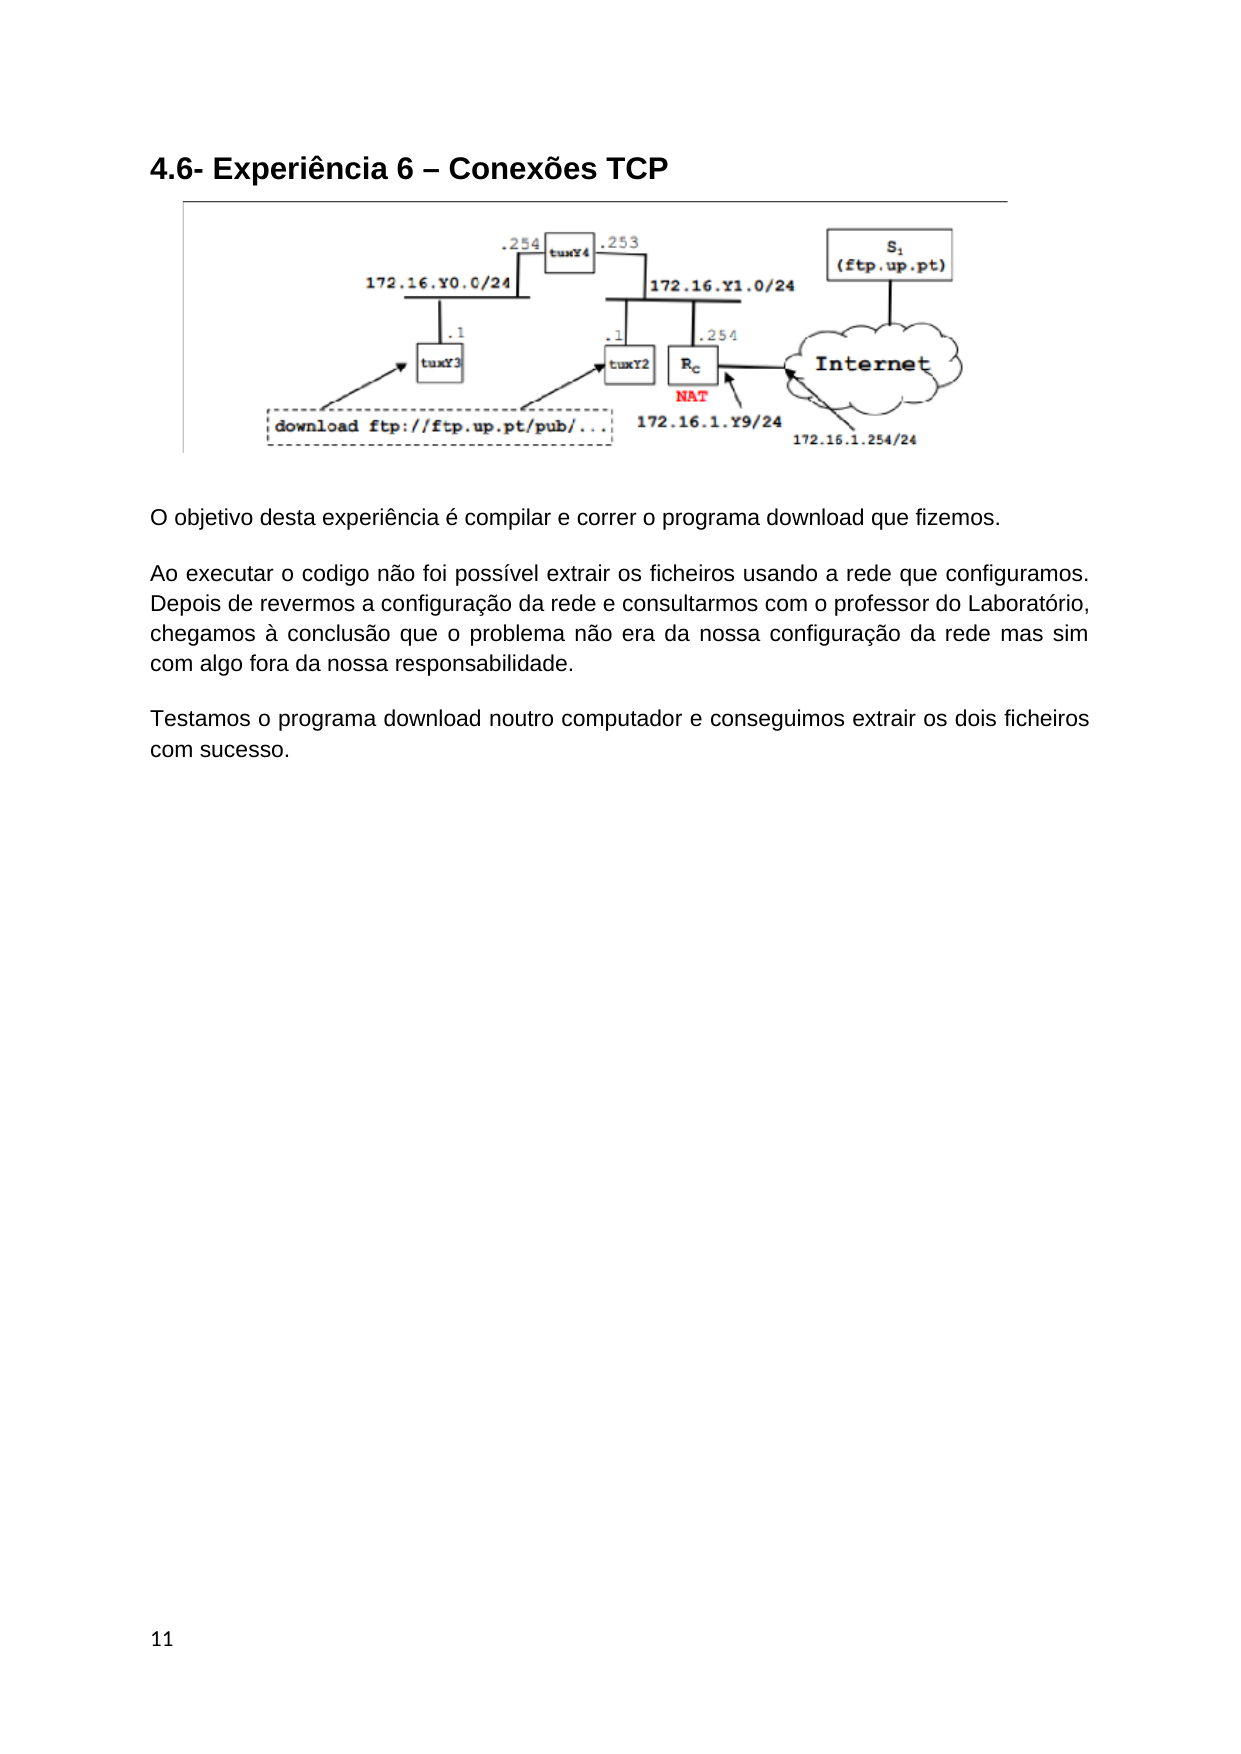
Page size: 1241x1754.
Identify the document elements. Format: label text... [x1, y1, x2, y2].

text Testamos o programa download noutro computador e conseguimos extrair os dois ficheiros com sucesso. [150, 705, 1090, 762]
text 4.6- Experiência 6 – Conexões TCP [150, 150, 1090, 186]
text O objetivo desta experiência é compilar e correr o programa download que fizemos. [150, 504, 1090, 531]
picture [182, 201, 1008, 453]
text Ao executar o codigo não foi possível extrair os ficheiros usando a rede que configuramos. Depois de revermos a configuração da rede e consultarmos com o professor do Laboratório, chegamos à conclusão que o problema não era da nossa configuração da rede mas sim com algo fora da nossa responsabilidade. [150, 559, 1090, 676]
